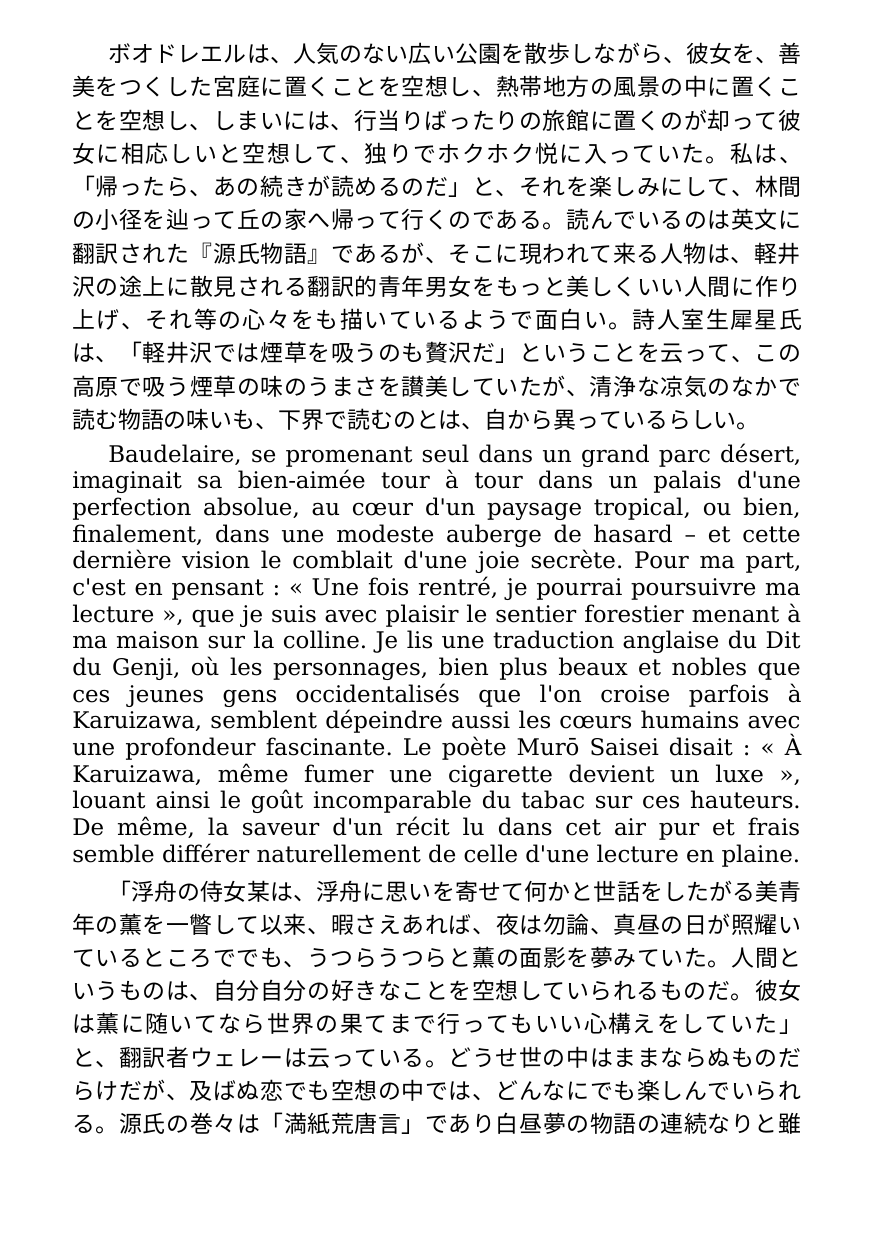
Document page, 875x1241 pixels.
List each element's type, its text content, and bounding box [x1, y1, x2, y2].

text ボオドレエルは、人気のない広い公園を散歩しながら、彼女を、善美をつくした宮庭に置くことを空想し、熱帯地方の風景の中に置くことを空想し、しまいには、行当りばったりの旅館に置くのが却って彼女に相応しいと空想して、独りでホクホク悦に入っていた。私は、「帰ったら、あの続きが読めるのだ」と、それを楽しみにして、林間の小径を辿って丘の家へ帰って行くのである。読んでいるのは英文に翻訳された『源氏物語』であるが、そこに現われて来る人物は、軽井沢の途上に散見される翻訳的青年男女をもっと美しくいい人間に作り上げ、それ等の心々をも描いているようで面白い。詩人室生犀星氏は、「軽井沢では煙草を吸うのも贅沢だ」ということを云って、この高原で吸う煙草の味のうまさを讃美していたが、清浄な凉気のなかで読む物語の味いも、下界で読むのとは、自から異っているらしい。 [72, 36, 802, 435]
text 「浮舟の侍女某は、浮舟に思いを寄せて何かと世話をしたがる美青年の薫を一瞥して以来、暇さえあれば、夜は勿論、真昼の日が照耀いているところででも、うつらうつらと薫の面影を夢みていた。人間というものは、自分自分の好きなことを空想していられるものだ。彼女は薫に随いてなら世界の果てまで行ってもいい心構えをしていた」と、翻訳者ウェレーは云っている。どうせ世の中はままならぬものだらけだが、及ばぬ恋でも空想の中では、どんなにでも楽しんでいられる。源氏の巻々は「満紙荒唐言」であり白昼夢の物語の連続なりと雖 [72, 873, 802, 1139]
text Baudelaire, se promenant seul dans un grand parc désert, imaginait sa bien-aimée tour à tour dans un palais d'une perfection absolue, au cœur d'un paysage tropical, ou bien, finalement, dans une modeste auberge de hasard – et cette dernière vision le comblait d'une joie secrète. Pour ma part, c'est en pensant : « Une fois rentré, je pourrai poursuivre ma lecture », que je suis avec plaisir le sentier forestier menant à ma maison sur la colline. Je lis une traduction anglaise du Dit du Genji, où les personnages, bien plus beaux et nobles que ces jeunes gens occidentalisés que l'on croise parfois à Karuizawa, semblent dépeindre aussi les cœurs humains avec une profondeur fascinante. Le poète Murō Saisei disait : « À Karuizawa, même fumer une cigarette devient un luxe », louant ainsi le goût incomparable du tabac sur ces hauteurs. De même, la saveur d'un récit lu dans cet air pur et frais semble différer naturellement de celle d'une lecture en plaine. [72, 441, 802, 867]
